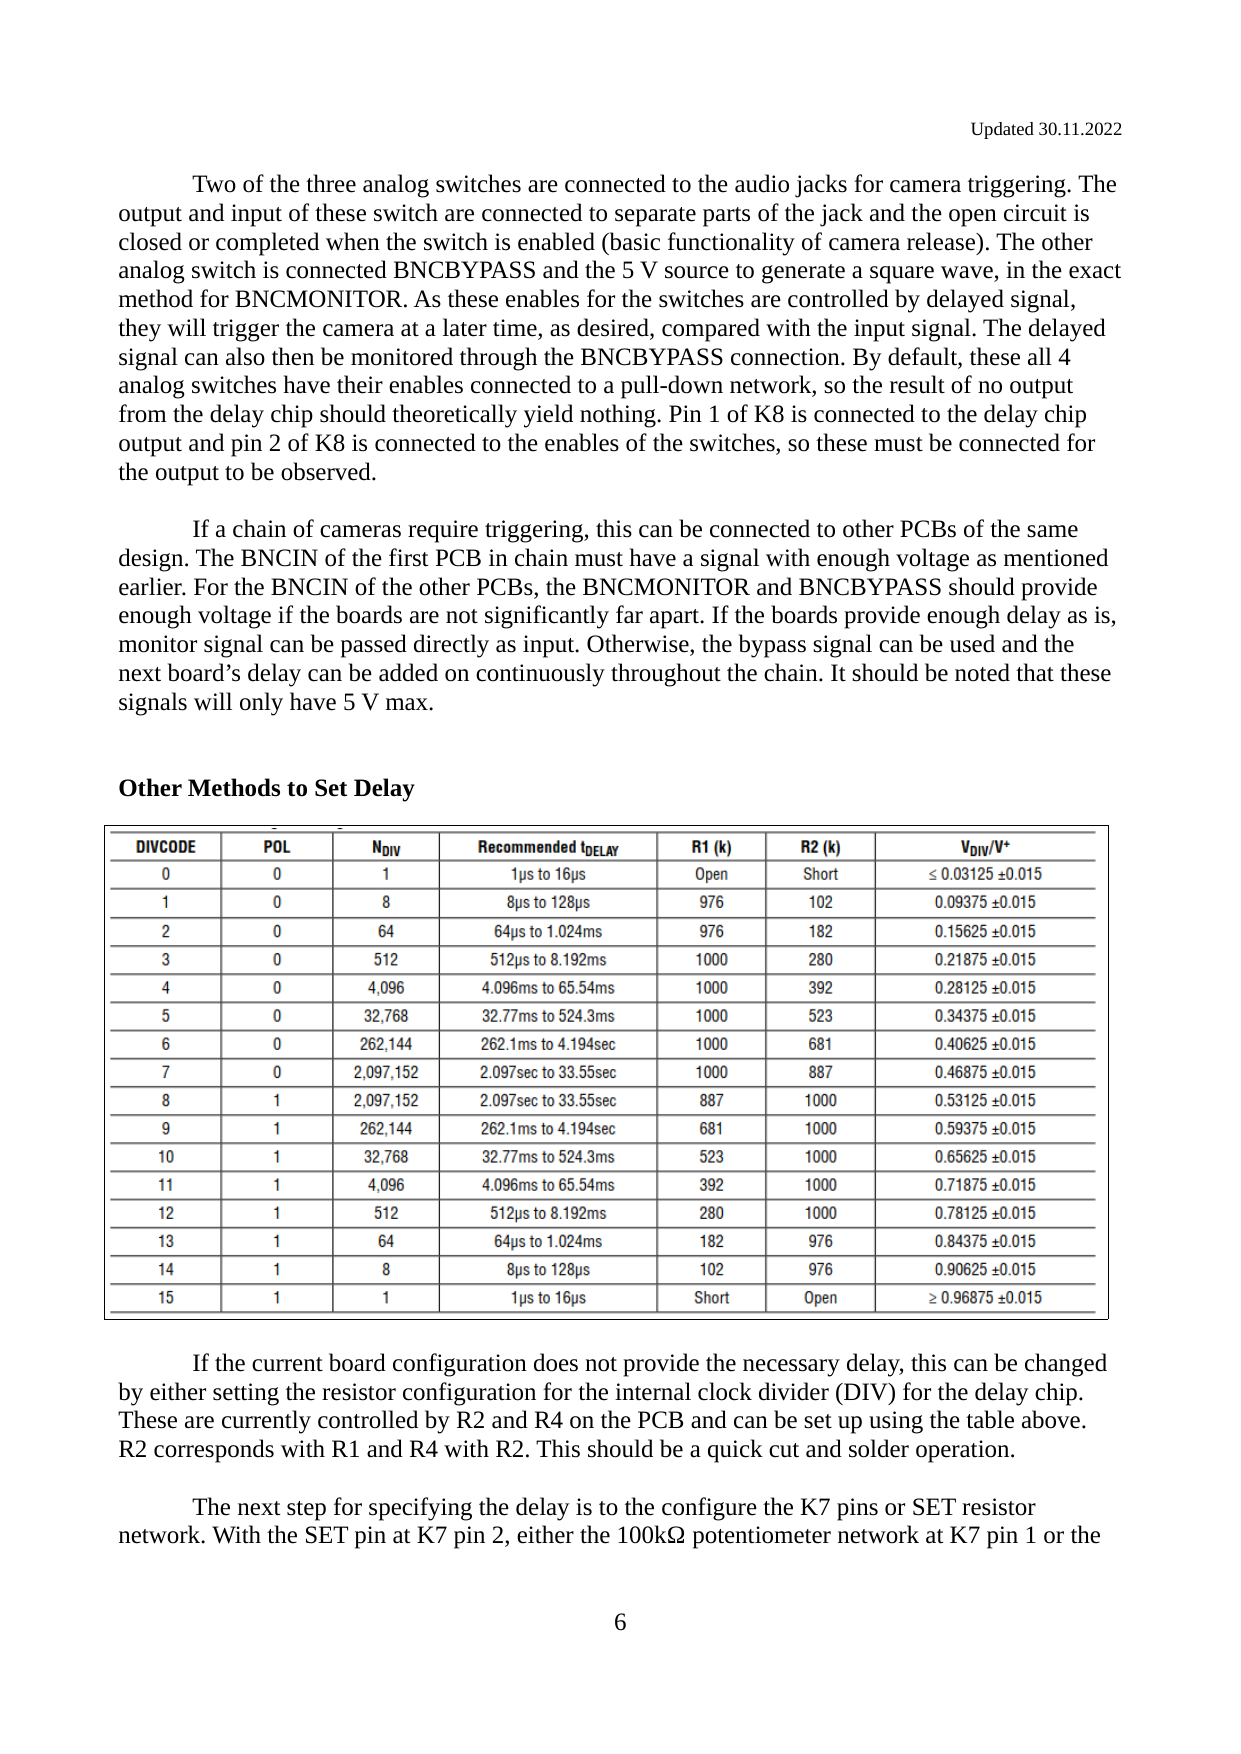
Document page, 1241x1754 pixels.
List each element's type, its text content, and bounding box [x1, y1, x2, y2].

text Other Methods to Set Delay [118, 773, 1122, 802]
text If a chain of cameras require triggering, this can be connected to other PCBs of the same design. The BNCIN of the first PCB in chain must have a signal with enough voltage as mentioned earlier. For the BNCIN of the other PCBs, the BNCMONITOR and BNCBYPASS should provide enough voltage if the boards are not significantly far apart. If the boards provide enough delay as is, monitor signal can be passed directly as input. Otherwise, the bypass signal can be used and the next board’s delay can be added on continuously throughout the chain. It should be noted that these signals will only have 5 V max. [118, 514, 1122, 744]
text If the current board configuration does not provide the necessary delay, this can be changed by either setting the resistor configuration for the internal clock divider (DIV) for the delay chip. These are currently controlled by R2 and R4 on the PCB and can be set up using the table above. R2 corresponds with R1 and R4 with R2. This should be a quick cut and solder operation. [118, 1348, 1122, 1463]
text Two of the three analog switches are connected to the audio jacks for camera triggering. The output and input of these switch are connected to separate parts of the jack and the open circuit is closed or completed when the switch is enabled (basic functionality of camera release). The other analog switch is connected BNCBYPASS and the 5 V source to generate a square wave, in the exact method for BNCMONITOR. As these enables for the switches are controlled by delayed signal, they will trigger the camera at a later time, as desired, compared with the input signal. The delayed signal can also then be monitored through the BNCBYPASS connection. By default, these all 4 analog switches have their enables connected to a pull-down network, so the result of no output from the delay chip should theoretically yield nothing. Pin 1 of K8 is connected to the delay chip output and pin 2 of K8 is connected to the enables of the switches, so these must be connected for the output to be observed. [118, 169, 1122, 485]
picture [107, 828, 1105, 1317]
text The next step for specifying the delay is to the configure the K7 pins or SET resistor network. With the SET pin at K7 pin 2, either the 100kΩ potentiometer network at K7 pin 1 or the [118, 1492, 1122, 1549]
